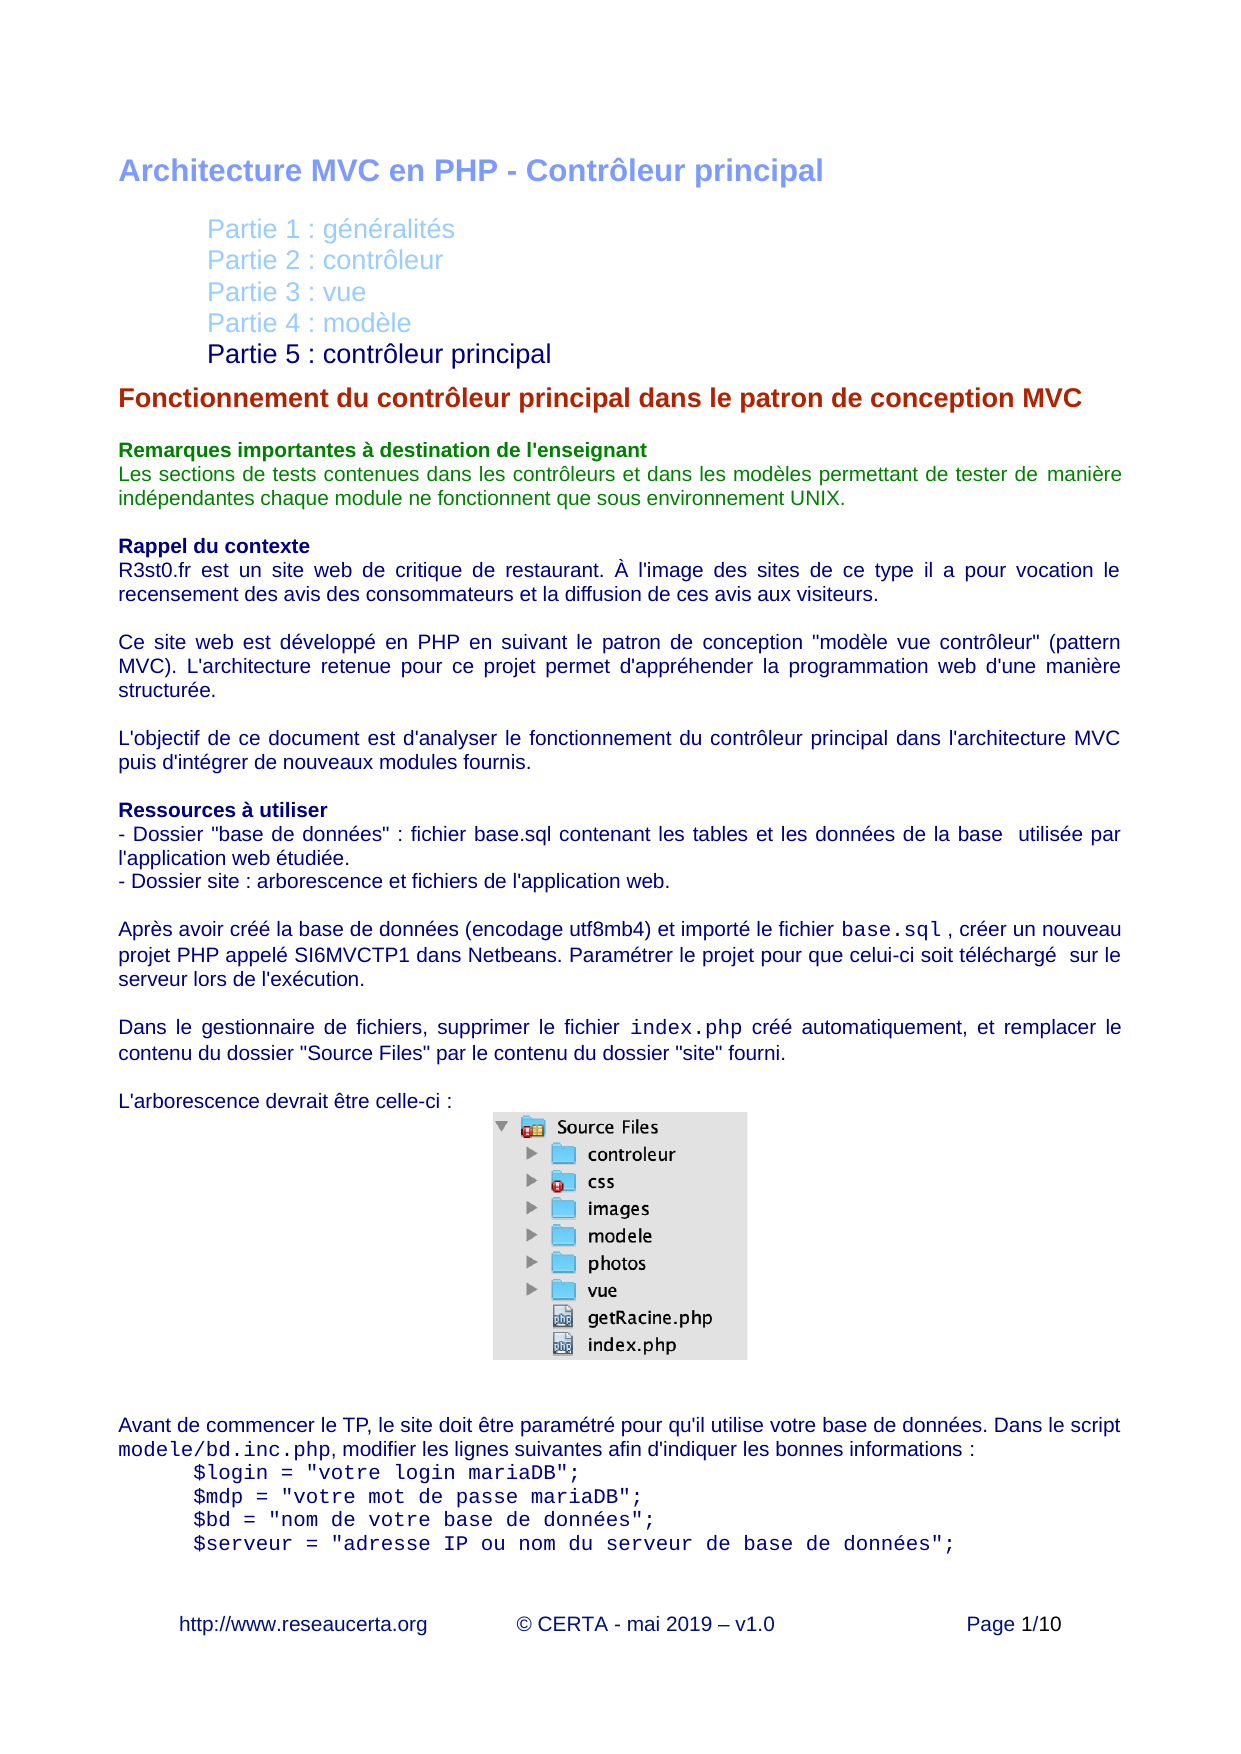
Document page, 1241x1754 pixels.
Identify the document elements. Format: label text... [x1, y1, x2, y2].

text Avant de commencer le TP, le site doit être paramétré pour qu'il utilise votre base de données. Dans le script modele/bd.inc.php, modifier les lignes suivantes afin d'indiquer les bonnes informations : [118, 1412, 1122, 1462]
text R3st0.fr est un site web de critique de restaurant. À l'image des sites de ce type il a pour vocation le recensement des avis des consommateurs et la diffusion de ces avis aux visiteurs. [118, 558, 1122, 606]
text Partie 5 : contrôleur principal [207, 338, 1122, 369]
picture [492, 1112, 748, 1360]
text - Dossier "base de données" : fichier base.sql contenant les tables et les données de la base utilisée par l'application web étudiée. [118, 821, 1122, 869]
text Dans le gestionnaire de fichiers, supprimer le fichier index.php créé automatiquement, et remplacer le contenu du dossier "Source Files" par le contenu du dossier "site" fourni. [118, 1015, 1122, 1065]
text Partie 4 : modèle [207, 307, 1122, 338]
text Ressources à utiliser [118, 797, 1122, 821]
text Ce site web est développé en PHP en suivant le patron de conception "modèle vue contrôleur" (pattern MVC). L'architecture retenue pour ce projet permet d'appréhender la programmation web d'une manière structurée. [118, 630, 1122, 702]
text Remarques importantes à destination de l'enseignant [118, 438, 1122, 462]
text $bd = "nom de votre base de données"; [118, 1509, 1122, 1533]
text Fonctionnement du contrôleur principal dans le patron de conception MVC [118, 382, 1122, 413]
text Les sections de tests contenues dans les contrôleurs et dans les modèles permettant de tester de manière indépendantes chaque module ne fonctionnent que sous environnement UNIX. [118, 462, 1122, 510]
text - Dossier site : arborescence et fichiers de l'application web. [118, 869, 1122, 893]
text Après avoir créé la base de données (encodage utf8mb4) et importé le fichier base.sql , créer un nouveau projet PHP appelé SI6MVCTP1 dans Netbeans. Paramétrer le projet pour que celui-ci soit téléchargé sur le serveur lors de l'exécution. [118, 917, 1122, 991]
text L'arborescence devrait être celle-ci : [118, 1089, 1122, 1113]
text $login = "votre login mariaDB"; [118, 1462, 1122, 1486]
text Rappel du contexte [118, 534, 1122, 558]
text $serveur = "adresse IP ou nom du serveur de base de données"; [118, 1533, 1122, 1557]
text Architecture MVC en PHP - Contrôleur principal [118, 152, 1122, 188]
text L'objectif de ce document est d'analyser le fonctionnement du contrôleur principal dans l'architecture MVC puis d'intégrer de nouveaux modules fournis. [118, 726, 1122, 773]
text Partie 3 : vue [207, 276, 1122, 307]
text Partie 2 : contrôleur [207, 244, 1122, 276]
text Partie 1 : généralités [207, 213, 1122, 244]
text $mdp = "votre mot de passe mariaDB"; [118, 1486, 1122, 1509]
